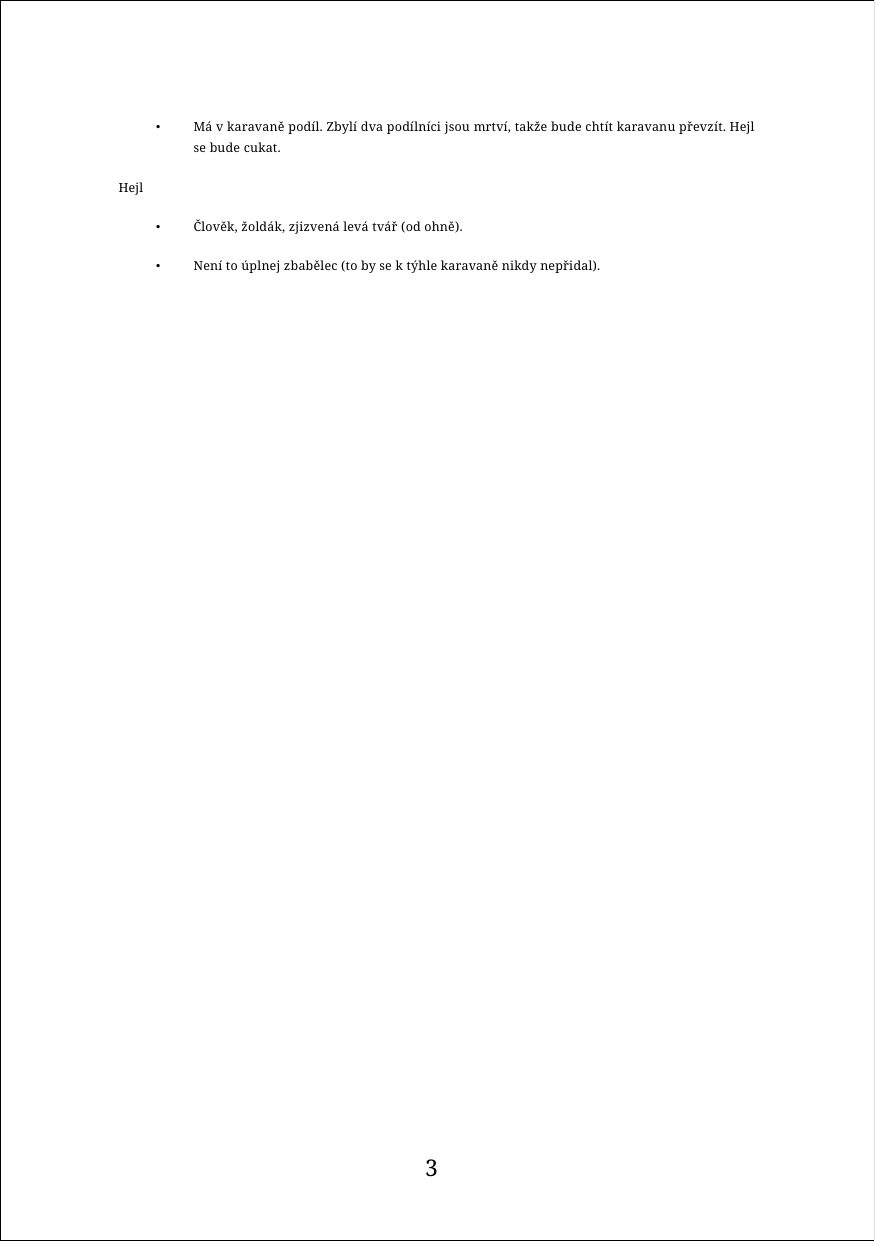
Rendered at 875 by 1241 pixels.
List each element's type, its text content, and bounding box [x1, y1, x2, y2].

list Není to úplnej zbabělec (to by se k týhle karavaně nikdy nepřidal). [156, 257, 756, 274]
text Hejl [118, 179, 756, 196]
list Člověk, žoldák, zjizvená levá tvář (od ohně). [156, 218, 756, 235]
list Má v karavaně podíl. Zbylí dva podílníci jsou mrtví, takže bude chtít karavanu převzít. Hejl se bude cukat. [156, 118, 756, 157]
